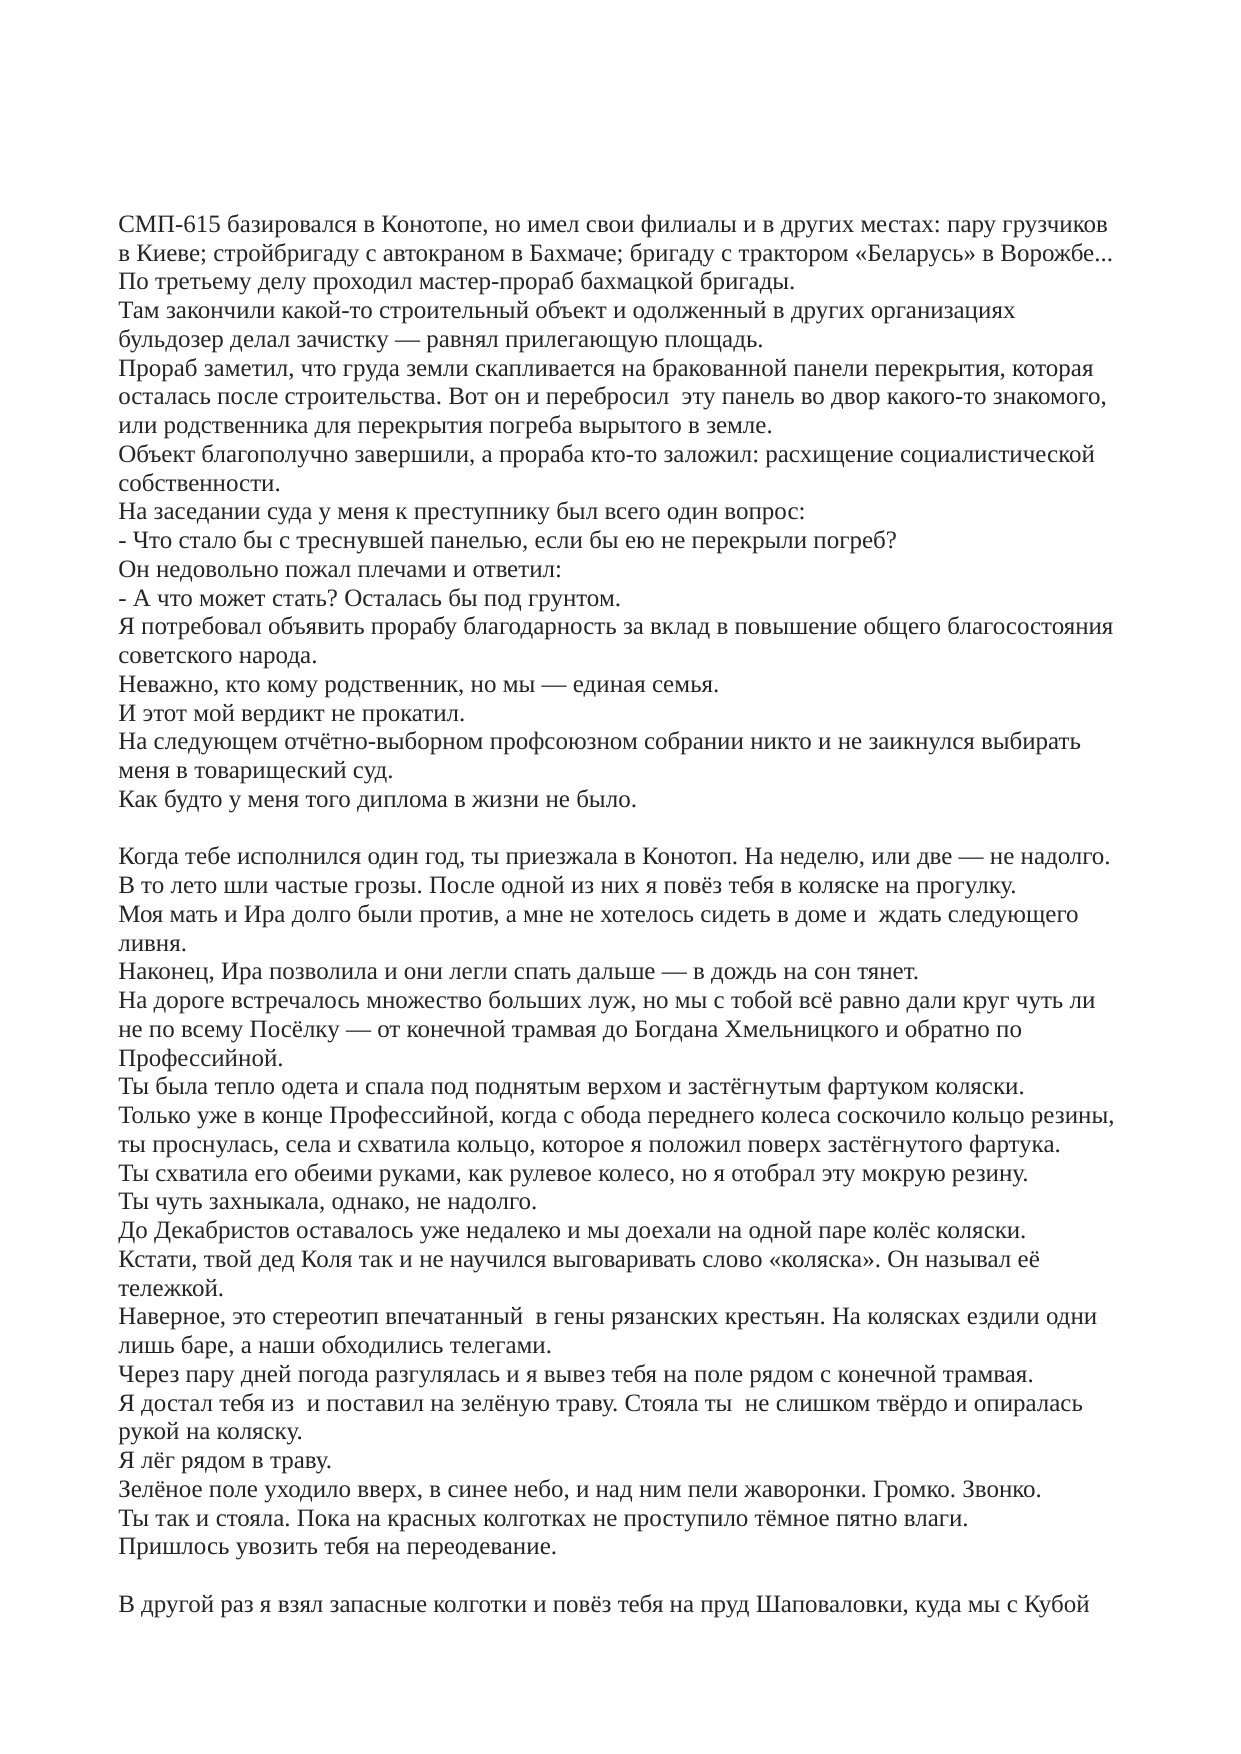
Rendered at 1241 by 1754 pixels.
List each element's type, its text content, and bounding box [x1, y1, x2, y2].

text Ты была тепло одета и спала под поднятым верхом и застёгнутым фартуком коляски. [118, 1071, 1122, 1100]
text Я лёг рядом в траву. [118, 1445, 1122, 1474]
text На заседании суда у меня к преступнику был всего один вопрос: [118, 496, 1122, 525]
text Только уже в конце Профессийной, когда с обода переднего колеса соскочило кольцо резины, ты проснулась, села и схватила кольцо, которое я положил поверх застёгнутого фартука. [118, 1100, 1122, 1158]
text Там закончили какой-то строительный объект и одолженный в других организациях бульдозер делал зачистку — равнял прилегающую площадь. [118, 295, 1122, 353]
text СМП-615 базировался в Конотопе, но имел свои филиалы и в других местах: пару грузчиков в Киеве; стройбригаду с автокраном в Бахмаче; бригаду с трактором «Беларусь» в Ворожбе... [118, 209, 1122, 266]
text - А что может стать? Осталась бы под грунтом. [118, 583, 1122, 611]
text До Декабристов оставалось уже недалеко и мы доехали на одной паре колёс коляски. [118, 1215, 1122, 1244]
text Через пару дней погода разгулялась и я вывез тебя на поле рядом с конечной трамвая. [118, 1359, 1122, 1388]
text Зелёное поле уходило вверх, в синее небо, и над ним пели жаворонки. Громко. Звонко. [118, 1474, 1122, 1503]
text Ты так и стояла. Пока на красных колготках не проступило тёмное пятно влаги. [118, 1503, 1122, 1531]
text Пришлось увозить тебя на переодевание. [118, 1531, 1122, 1560]
text На следующем отчётно-выборном профсоюзном собрании никто и не заикнулся выбирать меня в товарищеский суд. [118, 726, 1122, 784]
text Наконец, Ира позволила и они легли спать дальше — в дождь на сон тянет. [118, 956, 1122, 985]
text Неважно, кто кому родственник, но мы — единая семья. [118, 669, 1122, 698]
text Ты чуть захныкала, однако, не надолго. [118, 1186, 1122, 1215]
text И этот мой вердикт не прокатил. [118, 698, 1122, 726]
text Ты схватила его обеими руками, как рулевое колесо, но я отобрал эту мокрую резину. [118, 1158, 1122, 1186]
text Кстати, твой дед Коля так и не научился выговаривать слово «коляска». Он называл её тележкой. [118, 1244, 1122, 1301]
text Он недовольно пожал плечами и ответил: [118, 554, 1122, 583]
text Моя мать и Ира долго были против, а мне не хотелось сидеть в доме и ждать следующего ливня. [118, 899, 1122, 956]
text - Что стало бы с треснувшей панелью, если бы ею не перекрыли погреб? [118, 525, 1122, 554]
text Прораб заметил, что груда земли скапливается на бракованной панели перекрытия, которая осталась после строительства. Вот он и перебросил эту панель во двор какого-то знакомого, или родственника для перекрытия погреба вырытого в земле. [118, 353, 1122, 439]
text Я достал тебя из и поставил на зелёную траву. Стояла ты не слишком твёрдо и опиралась рукой на коляску. [118, 1388, 1122, 1445]
text В то лето шли частые грозы. После одной из них я повёз тебя в коляске на прогулку. [118, 870, 1122, 899]
text Когда тебе исполнился один год, ты приезжала в Конотоп. На неделю, или две — не надолго. [118, 841, 1122, 870]
text Объект благополучно завершили, а прораба кто-то заложил: расхищение социалистической собственности. [118, 439, 1122, 496]
text Я потребовал объявить прорабу благодарность за вклад в повышение общего благосостояния советского народа. [118, 611, 1122, 669]
text Наверное, это стереотип впечатанный в гены рязанских крестьян. На колясках ездили одни лишь баре, а наши обходились телегами. [118, 1301, 1122, 1359]
text На дороге встречалось множество больших луж, но мы с тобой всё равно дали круг чуть ли не по всему Посёлку — от конечной трамвая до Богдана Хмельницкого и обратно по Профессийной. [118, 985, 1122, 1071]
text В другой раз я взял запасные колготки и повёз тебя на пруд Шаповаловки, куда мы с Кубой [118, 1589, 1122, 1618]
text По третьему делу проходил мастер-прораб бахмацкой бригады. [118, 266, 1122, 295]
text Как будто у меня того диплома в жизни не было. [118, 784, 1122, 813]
